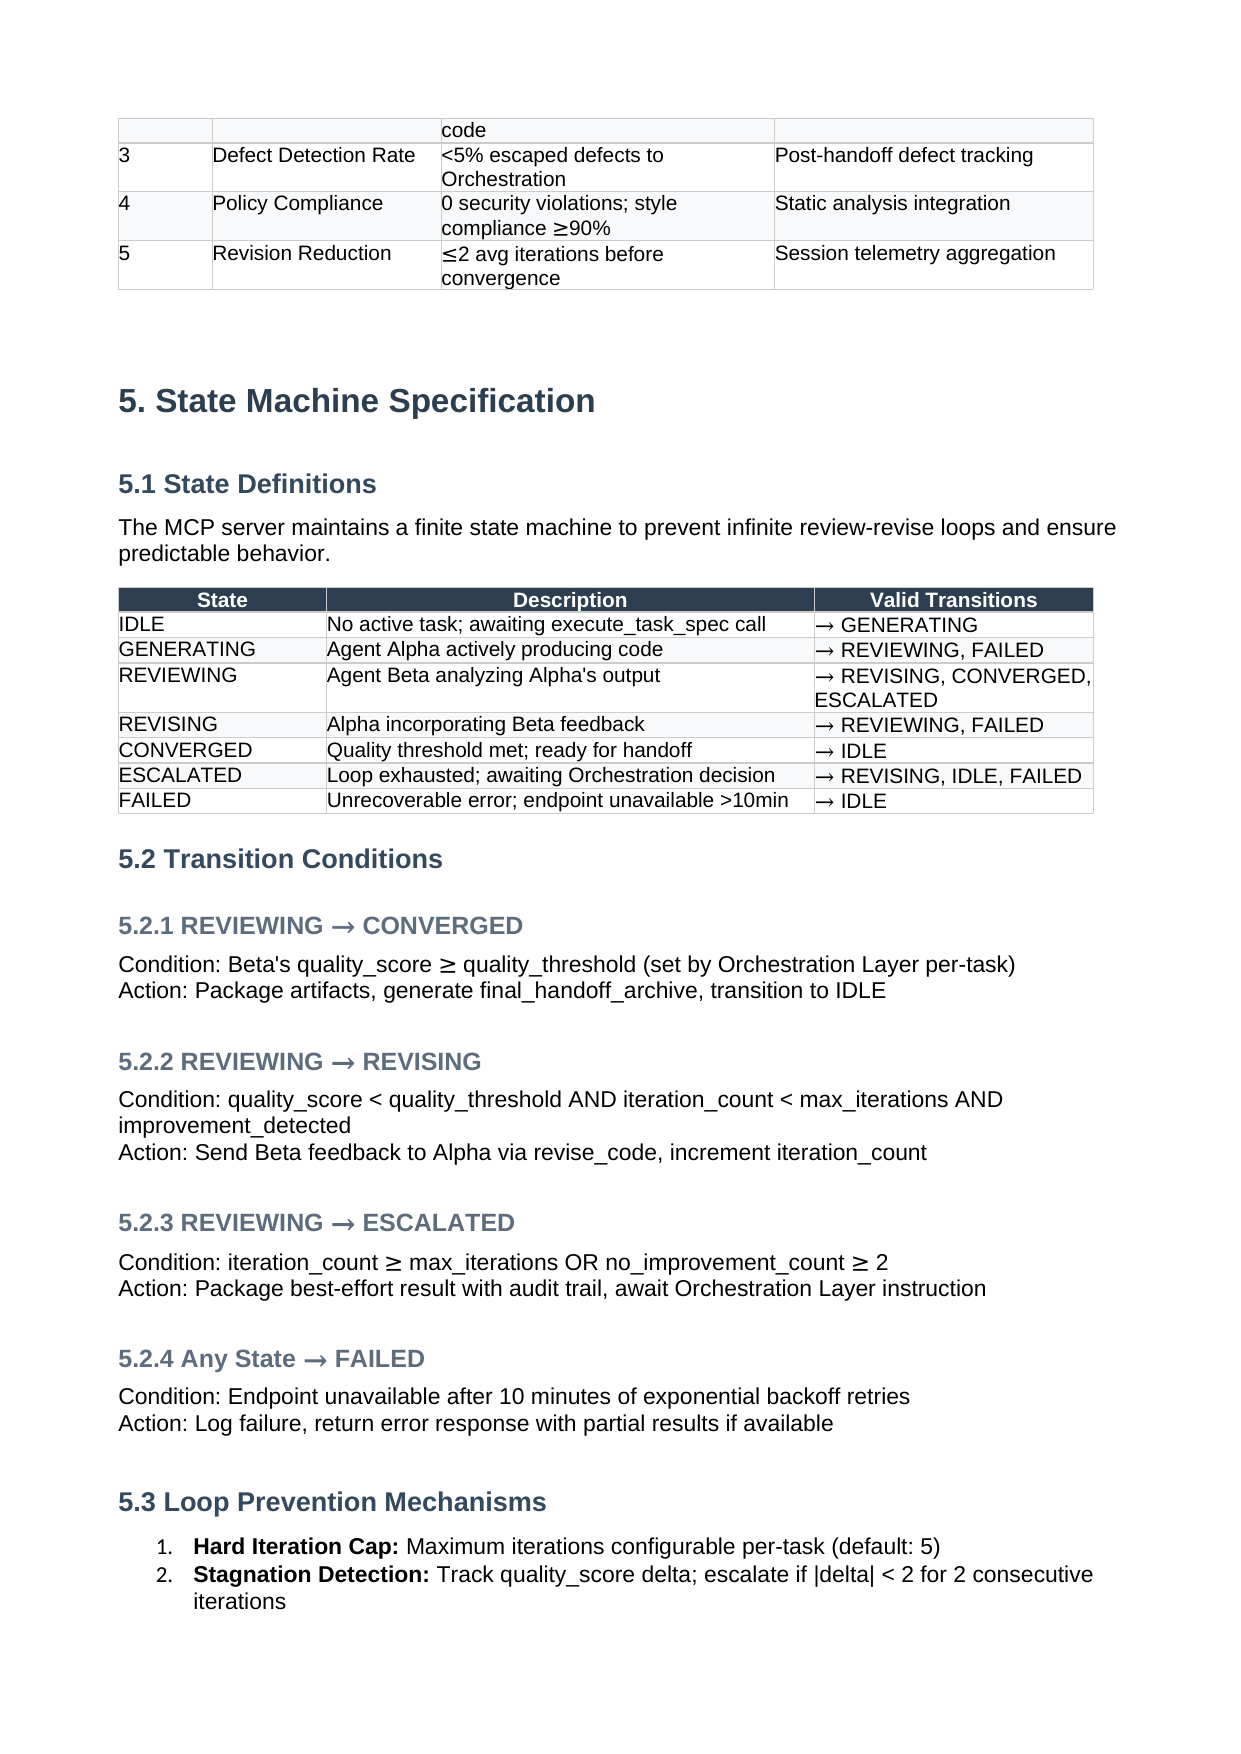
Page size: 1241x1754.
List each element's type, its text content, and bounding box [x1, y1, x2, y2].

table_cell 4 [119, 192, 212, 240]
table_cell Quality threshold met; ready for handoff [327, 738, 814, 762]
table_cell Loop exhausted; awaiting Orchestration decision [327, 764, 814, 788]
table_cell code [442, 119, 774, 142]
table_cell → GENERATING [815, 613, 1093, 637]
text Action: Package best-effort result with audit trail, await Orchestration Layer instruction [118, 1275, 1122, 1301]
text Condition: quality_score < quality_threshold AND iteration_count < max_iterations AND improvement_detected [118, 1086, 1122, 1139]
table_cell Session telemetry aggregation [775, 241, 1093, 289]
table_cell Agent Alpha actively producing code [327, 638, 814, 662]
text 5. State Machine Specification [118, 381, 1122, 420]
table_cell Unrecoverable error; endpoint unavailable >10min [327, 789, 814, 813]
text 5.1 State Definitions [118, 468, 1122, 499]
table_cell GENERATING [119, 638, 326, 662]
list Stagnation Detection: Track quality_score delta; escalate if |delta| < 2 for 2 consecutive iterations [156, 1560, 1122, 1614]
table_cell FAILED [119, 789, 326, 813]
table_cell 0 security violations; style compliance ≥90% [442, 192, 774, 240]
text 5.2 Transition Conditions [118, 843, 1122, 874]
table_cell → REVIEWING, FAILED [815, 713, 1093, 737]
table_cell Alpha incorporating Beta feedback [327, 713, 814, 737]
table_cell Policy Compliance [213, 192, 441, 240]
text Action: Package artifacts, generate final_handoff_archive, transition to IDLE [118, 977, 1122, 1004]
table_cell IDLE [119, 613, 326, 637]
table_cell <5% escaped defects to Orchestration [442, 144, 774, 191]
list Hard Iteration Cap: Maximum iterations configurable per-task (default: 5) [156, 1532, 1122, 1560]
text Condition: Beta's quality_score ≥ quality_threshold (set by Orchestration Layer per-task) [118, 950, 1122, 977]
table_cell → REVISING, IDLE, FAILED [815, 764, 1093, 788]
table_cell [119, 119, 212, 142]
table_cell → IDLE [815, 738, 1093, 762]
table_cell → IDLE [815, 789, 1093, 813]
table_cell Defect Detection Rate [213, 144, 441, 191]
text Action: Log failure, return error response with partial results if available [118, 1410, 1122, 1436]
table_header State [119, 588, 326, 611]
table_cell ESCALATED [119, 764, 326, 788]
table_cell [213, 119, 441, 142]
text The MCP server maintains a finite state machine to prevent infinite review-revise loops and ensure predictable behavior. [118, 514, 1122, 566]
text Condition: iteration_count ≥ max_iterations OR no_improvement_count ≥ 2 [118, 1247, 1122, 1275]
table_cell → REVIEWING, FAILED [815, 638, 1093, 662]
table_cell No active task; awaiting execute_task_spec call [327, 613, 814, 637]
text 5.2.3 REVIEWING → ESCALATED [118, 1207, 1122, 1237]
text 5.2.4 Any State → FAILED [118, 1343, 1122, 1373]
text 5.3 Loop Prevention Mechanisms [118, 1486, 1122, 1517]
table_cell ≤2 avg iterations before convergence [442, 241, 774, 289]
table_cell [775, 119, 1093, 142]
table_header Valid Transitions [815, 588, 1093, 611]
table_cell 3 [119, 144, 212, 191]
text Condition: Endpoint unavailable after 10 minutes of exponential backoff retries [118, 1383, 1122, 1410]
text Action: Send Beta feedback to Alpha via revise_code, increment iteration_count [118, 1139, 1122, 1165]
table_cell → REVISING, CONVERGED, ESCALATED [815, 664, 1093, 712]
table_cell Post-handoff defect tracking [775, 144, 1093, 191]
table_cell CONVERGED [119, 738, 326, 762]
text 5.2.1 REVIEWING → CONVERGED [118, 909, 1122, 939]
table_header Description [327, 588, 814, 611]
table_cell REVISING [119, 713, 326, 737]
table_cell Agent Beta analyzing Alpha's output [327, 664, 814, 712]
table_cell Static analysis integration [775, 192, 1093, 240]
table_cell 5 [119, 241, 212, 289]
table_cell REVIEWING [119, 664, 326, 712]
table_cell Revision Reduction [213, 241, 441, 289]
text 5.2.2 REVIEWING → REVISING [118, 1045, 1122, 1076]
